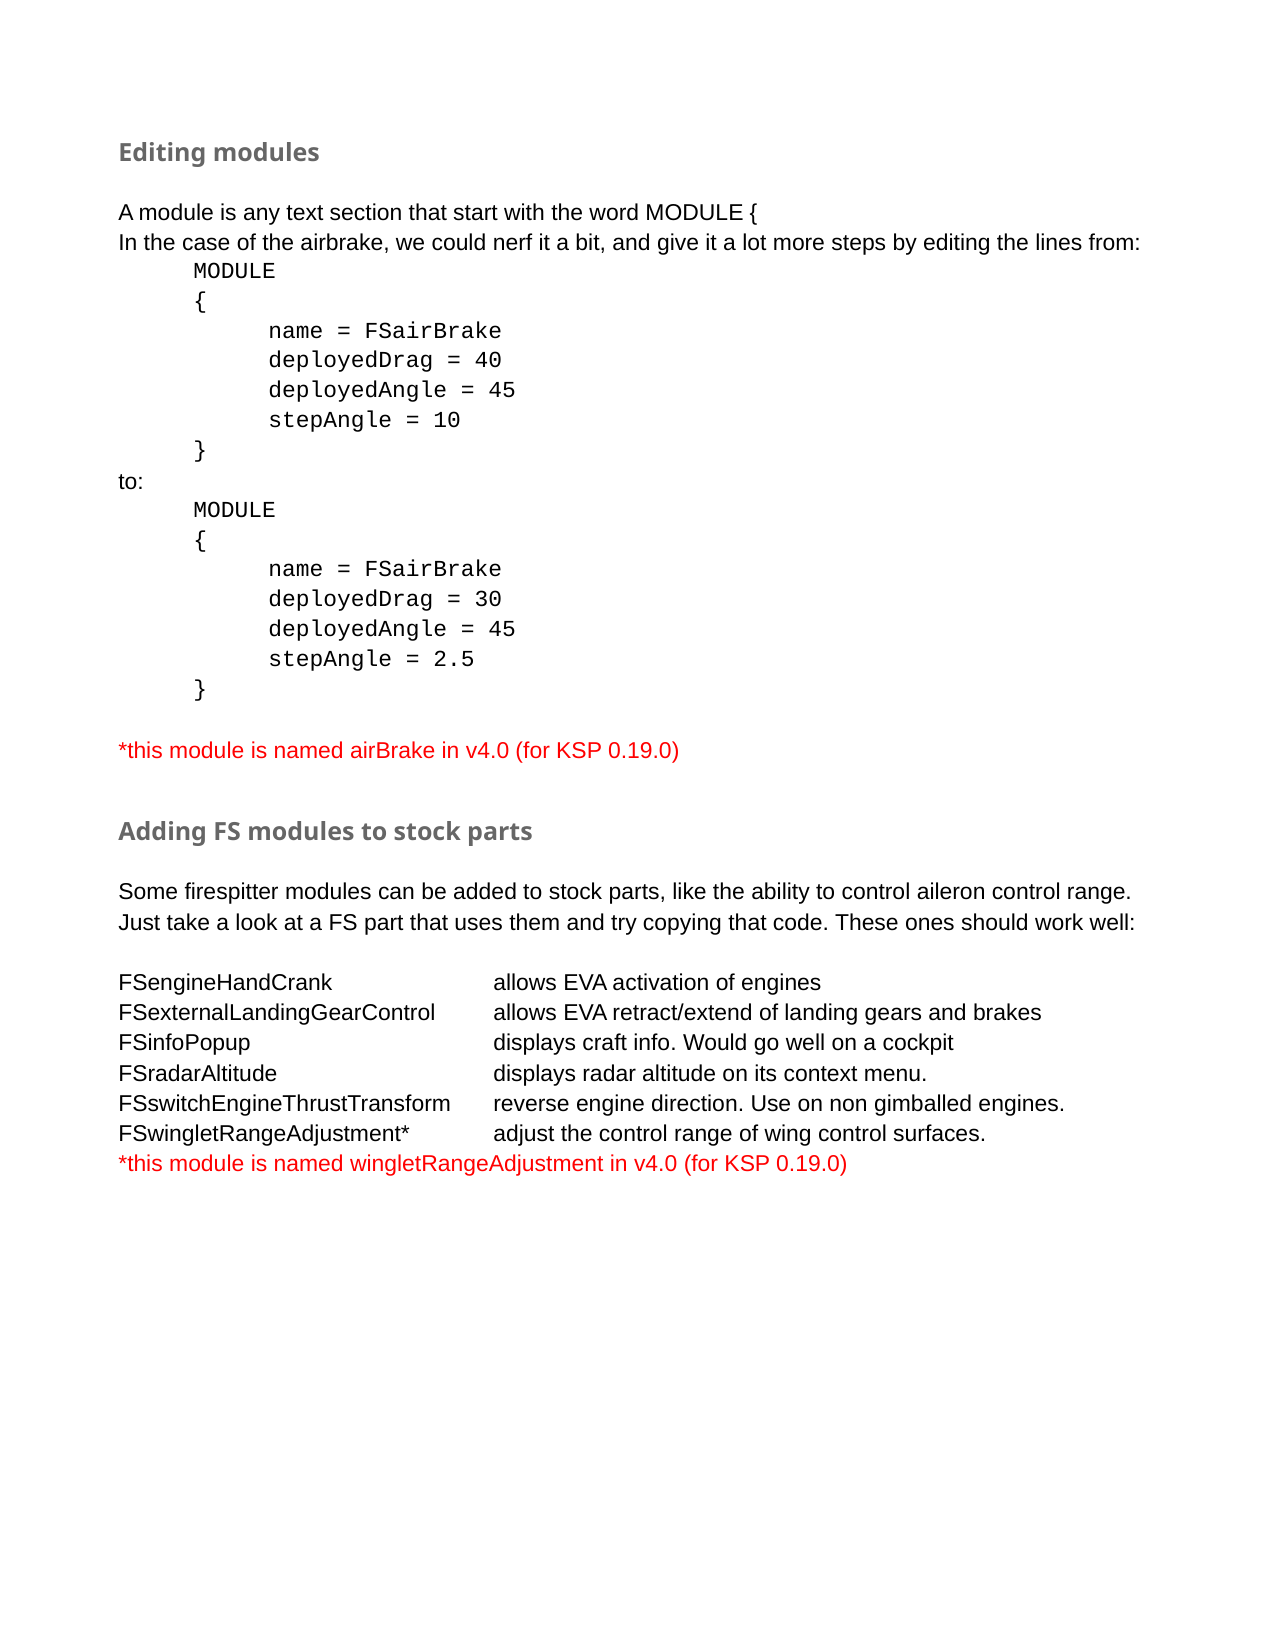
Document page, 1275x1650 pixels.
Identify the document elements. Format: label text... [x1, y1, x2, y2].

text FSradarAltitude displays radar altitude on its context menu. [118, 1059, 1157, 1086]
text deployedAngle = 45 [193, 378, 1157, 404]
text *this module is named wingletRangeAdjustment in v4.0 (for KSP 0.19.0) [118, 1150, 1157, 1176]
text FSengineHandCrank allows EVA activation of engines [118, 969, 1157, 995]
text FSswitchEngineThrustTransform reverse engine direction. Use on non gimballed engines. [118, 1090, 1157, 1116]
text stepAngle = 10 [193, 408, 1157, 434]
text name = FSairBrake [193, 558, 1157, 584]
text *this module is named airBrake in v4.0 (for KSP 0.19.0) [118, 737, 1157, 763]
text FSexternalLandingGearControl allows EVA retract/extend of landing gears and brakes [118, 999, 1157, 1025]
text to: [118, 468, 1157, 494]
text } [193, 677, 1157, 703]
text stepAngle = 2.5 [193, 647, 1157, 673]
subtitle Adding FS modules to stock parts [118, 814, 1157, 848]
text { [193, 528, 1157, 554]
text Some firespitter modules can be added to stock parts, like the ability to control aileron control range. Just take a look at a FS part that uses them and try copying that code. These ones should work well: [118, 878, 1157, 935]
text { [193, 289, 1157, 315]
text deployedAngle = 45 [193, 617, 1157, 643]
text } [193, 438, 1157, 464]
text FSwingletRangeAdjustment* adjust the control range of wing control surfaces. [118, 1120, 1157, 1146]
text MODULE [193, 498, 1157, 524]
text deployedDrag = 30 [193, 587, 1157, 613]
text In the case of the airbrake, we could nerf it a bit, and give it a lot more steps by editing the lines from: [118, 229, 1157, 256]
subtitle Editing modules [118, 135, 1157, 169]
text MODULE [193, 259, 1157, 285]
text name = FSairBrake [193, 319, 1157, 345]
text A module is any text section that start with the word MODULE { [118, 199, 1157, 225]
text deployedDrag = 40 [193, 349, 1157, 375]
text FSinfoPopup displays craft info. Would go well on a cockpit [118, 1029, 1157, 1056]
